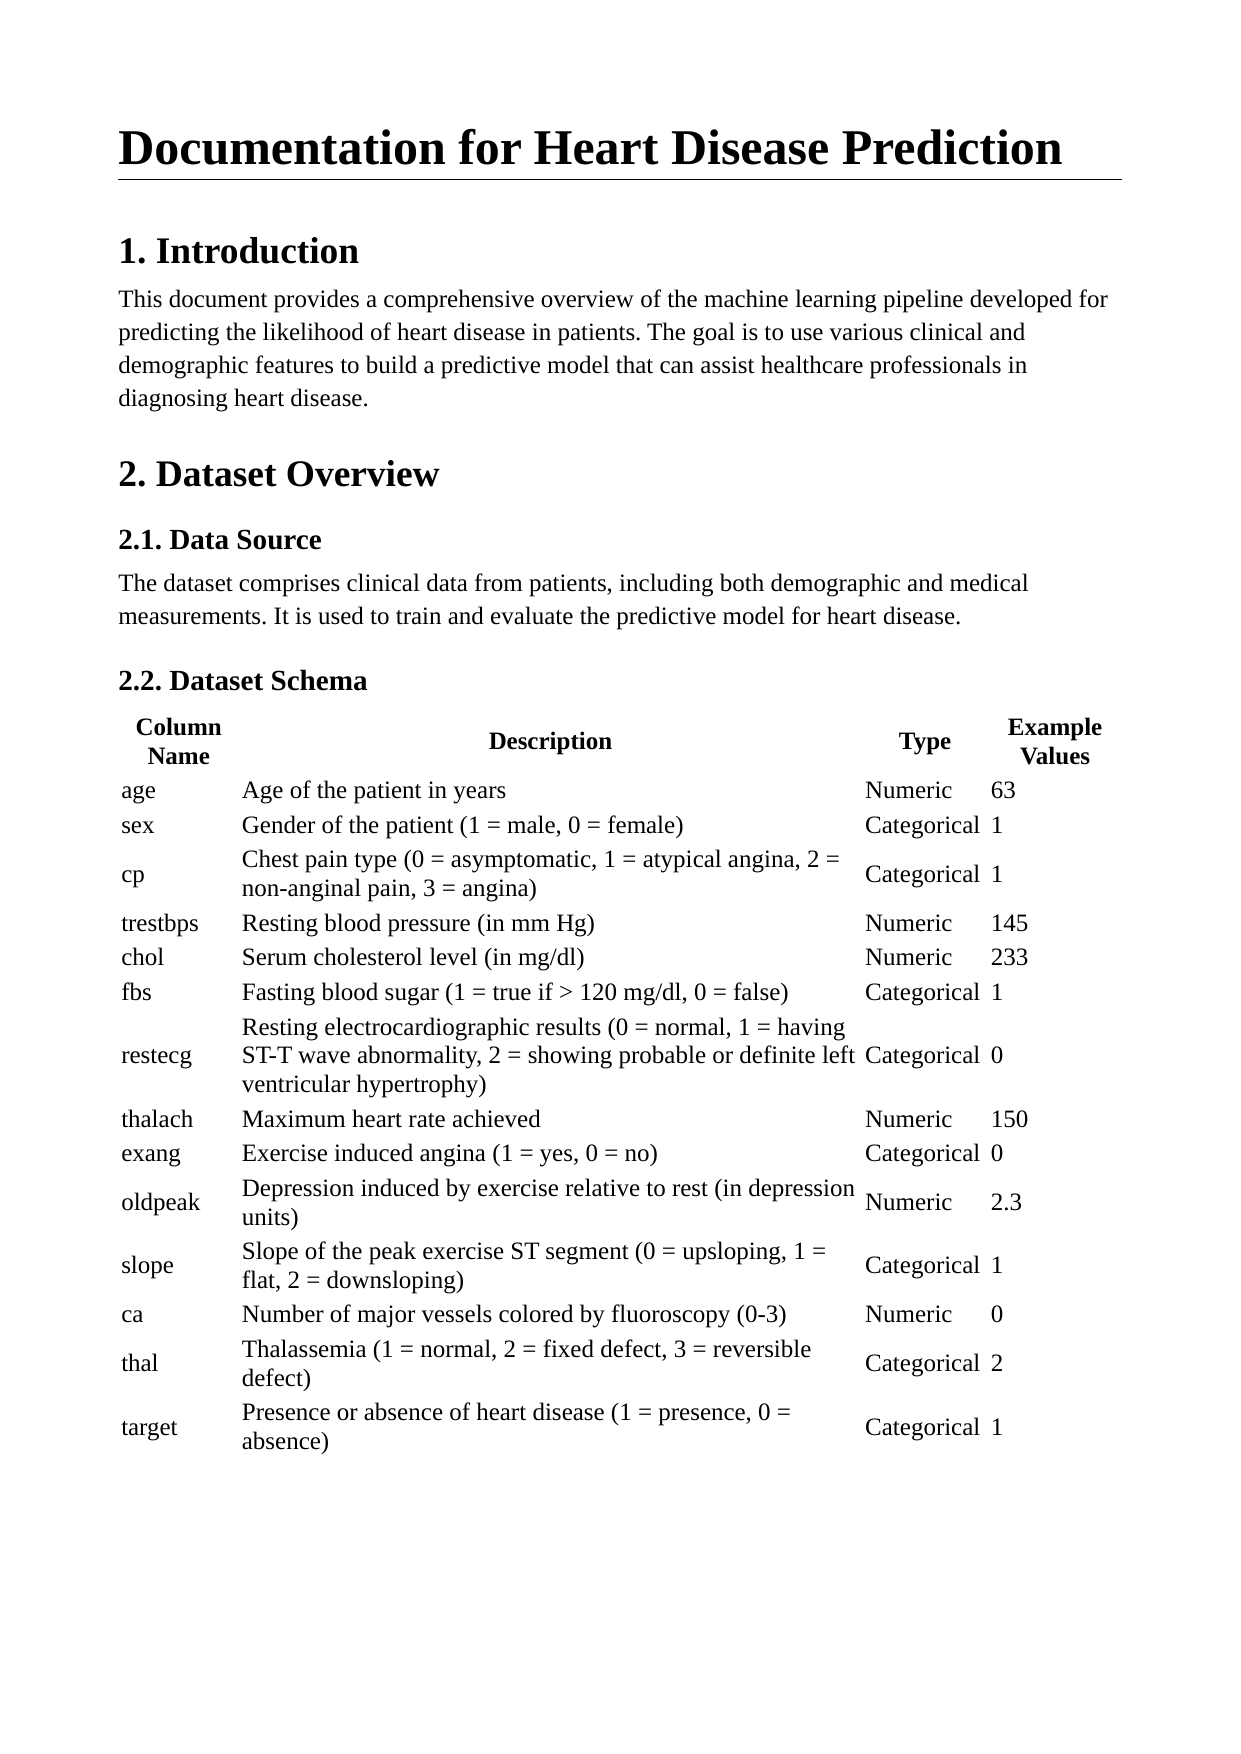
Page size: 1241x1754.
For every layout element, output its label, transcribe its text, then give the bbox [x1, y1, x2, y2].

table_cell 63 [988, 773, 1122, 807]
table_cell Depression induced by exercise relative to rest (in depression units) [239, 1170, 862, 1233]
table_cell oldpeak [118, 1170, 239, 1233]
table_cell fbs [118, 974, 239, 1009]
table_cell Age of the patient in years [239, 773, 862, 807]
table_cell 1 [988, 1395, 1122, 1458]
subtitle 2.2. Dataset Schema [118, 663, 1122, 697]
table_header Type [862, 709, 988, 772]
table_cell Fasting blood sugar (1 = true if > 120 mg/dl, 0 = false) [239, 974, 862, 1009]
table_cell Numeric [862, 1101, 988, 1135]
table_cell Exercise induced angina (1 = yes, 0 = no) [239, 1135, 862, 1170]
table_cell 1 [988, 842, 1122, 905]
table_cell Resting electrocardiographic results (0 = normal, 1 = having ST-T wave abnormality, 2 = showing probable or definite left ventricular hypertrophy) [239, 1009, 862, 1101]
table_cell thalach [118, 1101, 239, 1135]
table_cell 145 [988, 905, 1122, 939]
subtitle Documentation for Heart Disease Prediction [118, 118, 1122, 179]
table_cell ca [118, 1297, 239, 1331]
table_cell slope [118, 1233, 239, 1297]
table_cell sex [118, 807, 239, 842]
table_cell Categorical [862, 1395, 988, 1458]
table_cell Resting blood pressure (in mm Hg) [239, 905, 862, 939]
table_cell Categorical [862, 1135, 988, 1170]
table_cell 1 [988, 807, 1122, 842]
table_cell Thalassemia (1 = normal, 2 = fixed defect, 3 = reversible defect) [239, 1331, 862, 1394]
table_cell Numeric [862, 773, 988, 807]
table_cell Categorical [862, 1233, 988, 1297]
table_cell Categorical [862, 842, 988, 905]
table_cell 0 [988, 1135, 1122, 1170]
table_cell thal [118, 1331, 239, 1394]
table_cell 0 [988, 1297, 1122, 1331]
table_cell 233 [988, 940, 1122, 974]
subtitle 2. Dataset Overview [118, 452, 1122, 495]
table_cell Serum cholesterol level (in mg/dl) [239, 940, 862, 974]
table_cell Maximum heart rate achieved [239, 1101, 862, 1135]
table_cell 150 [988, 1101, 1122, 1135]
subtitle 1. Introduction [118, 228, 1122, 272]
table_cell Numeric [862, 1297, 988, 1331]
table_cell Number of major vessels colored by fluoroscopy (0-3) [239, 1297, 862, 1331]
table_header Example Values [988, 709, 1122, 772]
table_cell Gender of the patient (1 = male, 0 = female) [239, 807, 862, 842]
table_cell Presence or absence of heart disease (1 = presence, 0 = absence) [239, 1395, 862, 1458]
table_cell restecg [118, 1009, 239, 1101]
subtitle 2.1. Data Source [118, 522, 1122, 555]
table_cell cp [118, 842, 239, 905]
table_cell Categorical [862, 807, 988, 842]
table_cell 2 [988, 1331, 1122, 1394]
table_cell age [118, 773, 239, 807]
table_cell Categorical [862, 1331, 988, 1394]
table_cell 0 [988, 1009, 1122, 1101]
table_cell Slope of the peak exercise ST segment (0 = upsloping, 1 = flat, 2 = downsloping) [239, 1233, 862, 1297]
table_cell Categorical [862, 974, 988, 1009]
table_cell target [118, 1395, 239, 1458]
table_cell Chest pain type (0 = asymptomatic, 1 = atypical angina, 2 = non-anginal pain, 3 = angina) [239, 842, 862, 905]
table_header Column Name [118, 709, 239, 772]
table_cell 2.3 [988, 1170, 1122, 1233]
table_cell 1 [988, 974, 1122, 1009]
table_cell trestbps [118, 905, 239, 939]
table_cell exang [118, 1135, 239, 1170]
table_header Description [239, 709, 862, 772]
text This document provides a comprehensive overview of the machine learning pipeline developed for predicting the likelihood of heart disease in patients. The goal is to use various clinical and demographic features to build a predictive model that can assist healthcare professionals in diagnosing heart disease. [118, 284, 1122, 412]
table_cell Numeric [862, 1170, 988, 1233]
text The dataset comprises clinical data from patients, including both demographic and medical measurements. It is used to train and evaluate the predictive model for heart disease. [118, 568, 1122, 629]
table_cell Numeric [862, 905, 988, 939]
table_cell Categorical [862, 1009, 988, 1101]
table_cell chol [118, 940, 239, 974]
table_cell Numeric [862, 940, 988, 974]
table_cell 1 [988, 1233, 1122, 1297]
